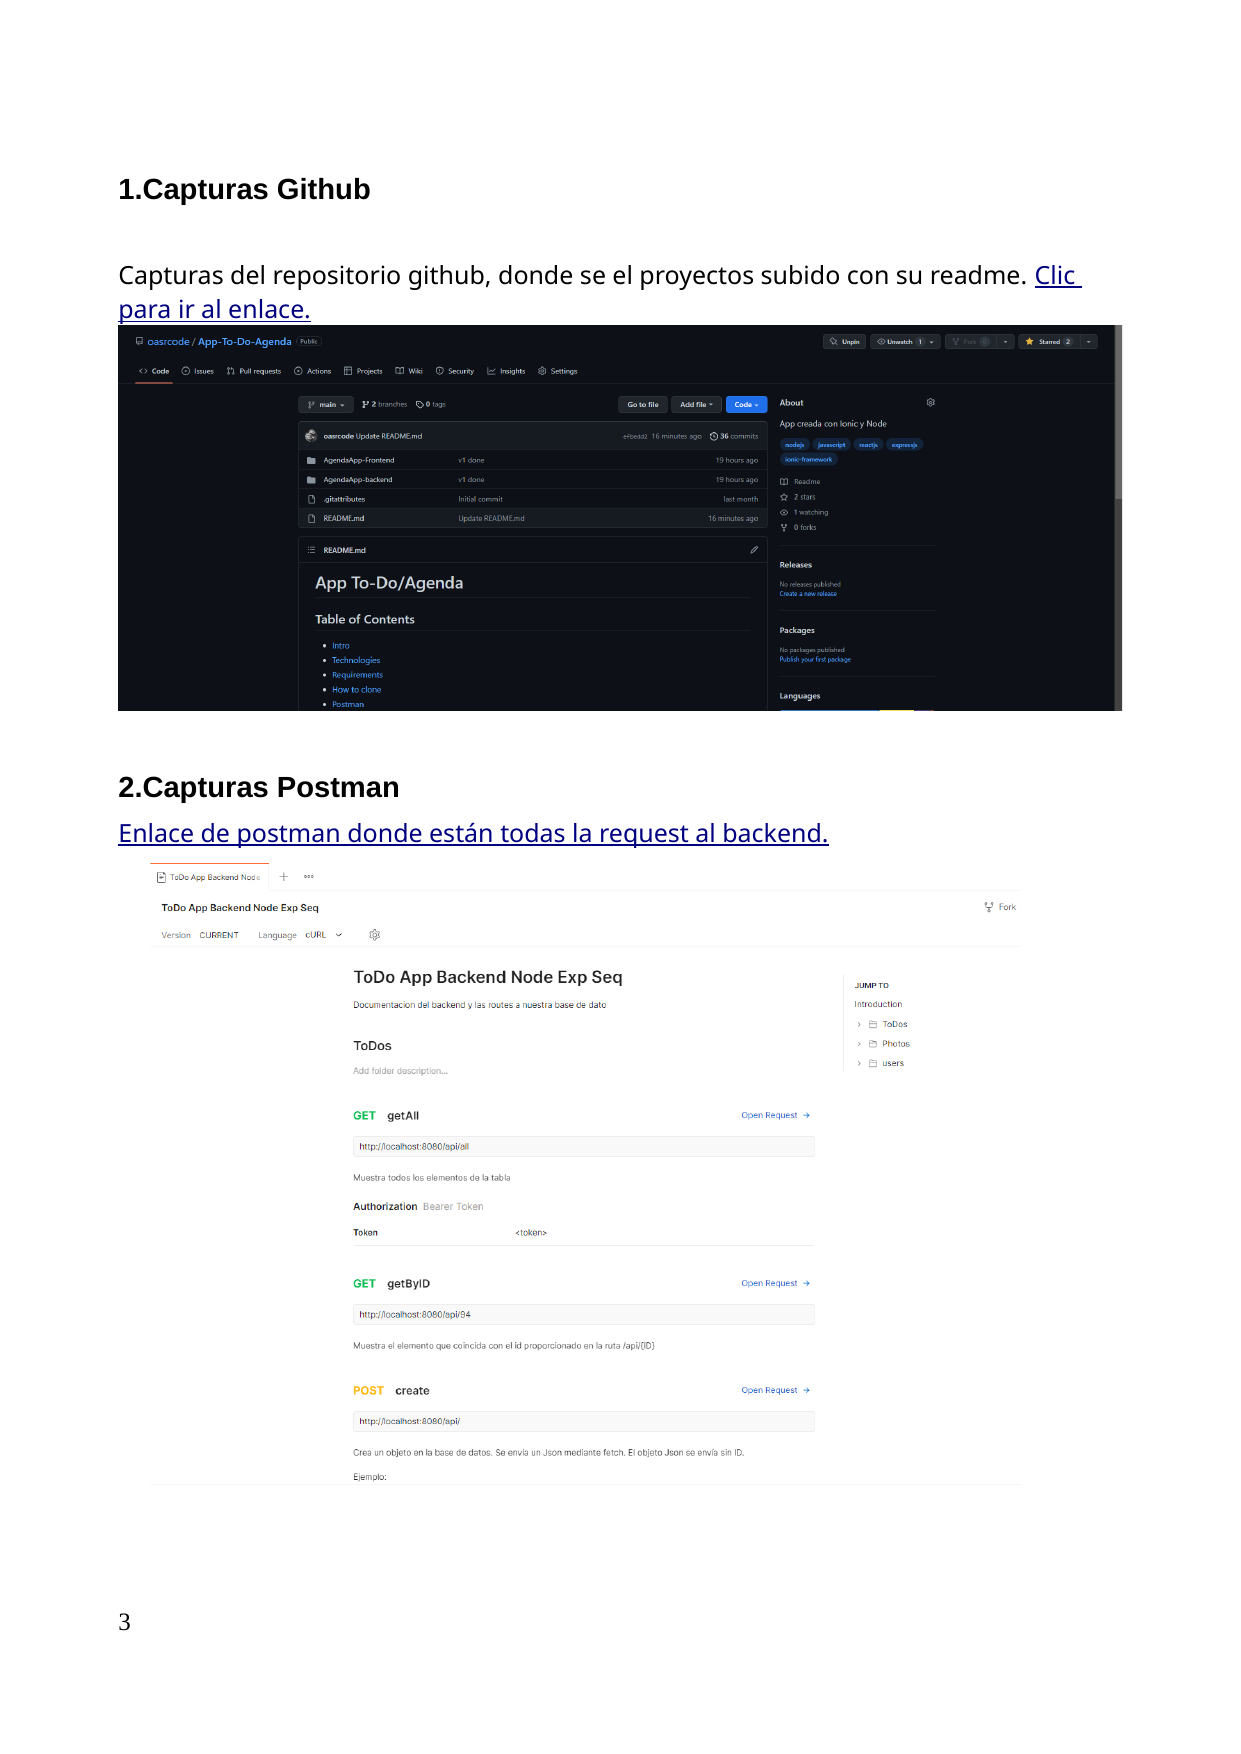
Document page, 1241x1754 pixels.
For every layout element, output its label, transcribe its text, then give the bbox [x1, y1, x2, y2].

picture [118, 325, 1123, 711]
picture [150, 863, 1022, 1485]
text Enlace de postman donde están todas la request al backend. [118, 816, 1122, 850]
text Capturas del repositorio github, donde se el proyectos subido con su readme. Clic para ir al enlace. [118, 258, 1122, 325]
subtitle 1.Capturas Github [118, 172, 1122, 205]
subtitle 2.Capturas Postman [118, 769, 1122, 803]
